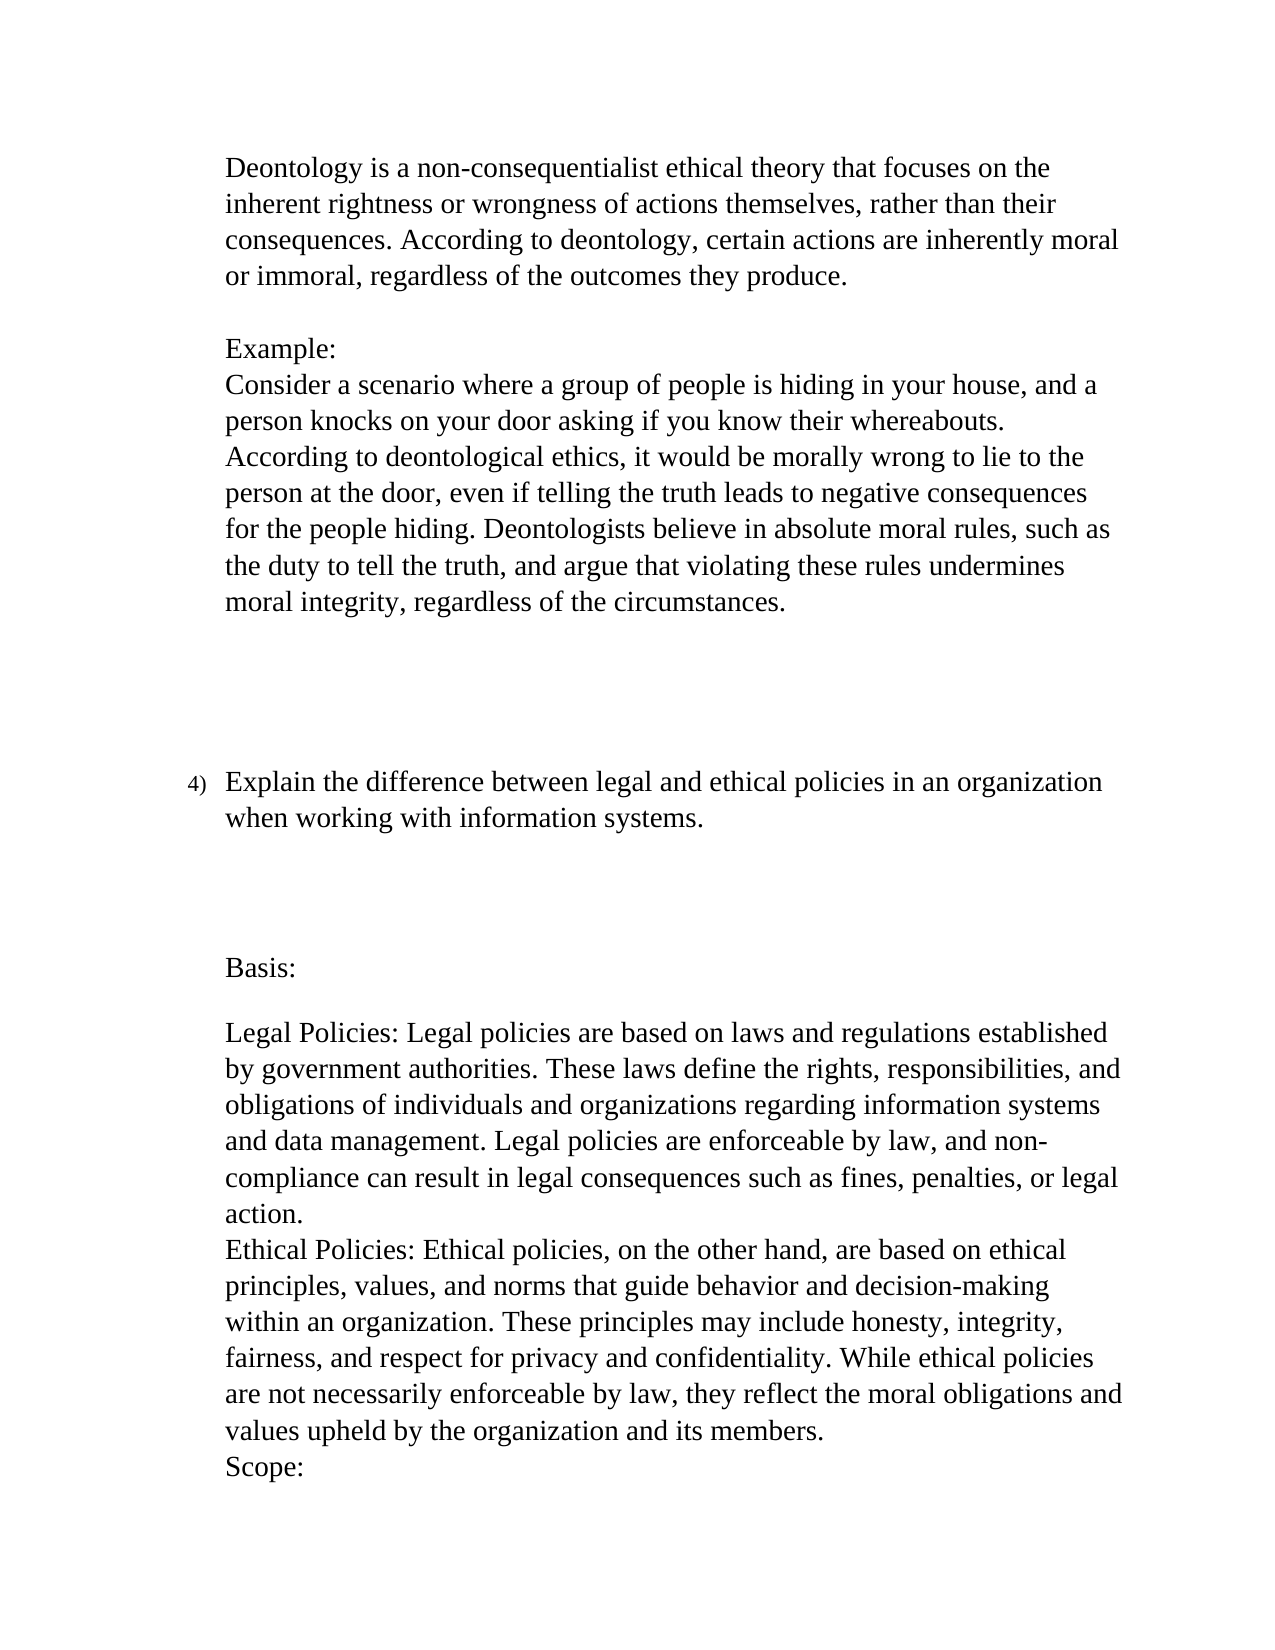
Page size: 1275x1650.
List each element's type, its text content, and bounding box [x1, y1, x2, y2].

list Example: [225, 331, 1125, 364]
list Legal Policies: Legal policies are based on laws and regulations established by government authorities. These laws define the rights, responsibilities, and obligations of individuals and organizations regarding information systems and data management. Legal policies are enforceable by law, and non-compliance can result in legal consequences such as fines, penalties, or legal action. [225, 1015, 1125, 1229]
list Ethical Policies: Ethical policies, on the other hand, are based on ethical principles, values, and norms that guide behavior and decision-making within an organization. These principles may include honesty, integrity, fairness, and respect for privacy and confidentiality. While ethical policies are not necessarily enforceable by law, they reflect the moral obligations and values upheld by the organization and its members. [225, 1232, 1125, 1446]
list Basis: [225, 951, 1125, 984]
list Deontology is a non-consequentialist ethical theory that focuses on the inherent rightness or wrongness of actions themselves, rather than their consequences. According to deontology, certain actions are inherently moral or immoral, regardless of the outcomes they produce. [225, 150, 1125, 292]
list Scope: [225, 1449, 1125, 1482]
list Explain the difference between legal and ethical policies in an organization when working with information systems. [187, 764, 1125, 834]
list Consider a scenario where a group of people is hiding in your house, and a person knocks on your door asking if you know their whereabouts. According to deontological ethics, it would be morally wrong to lie to the person at the door, even if telling the truth leads to negative consequences for the people hiding. Deontologists believe in absolute moral rules, such as the duty to tell the truth, and argue that violating these rules undermines moral integrity, regardless of the circumstances. [225, 367, 1125, 617]
